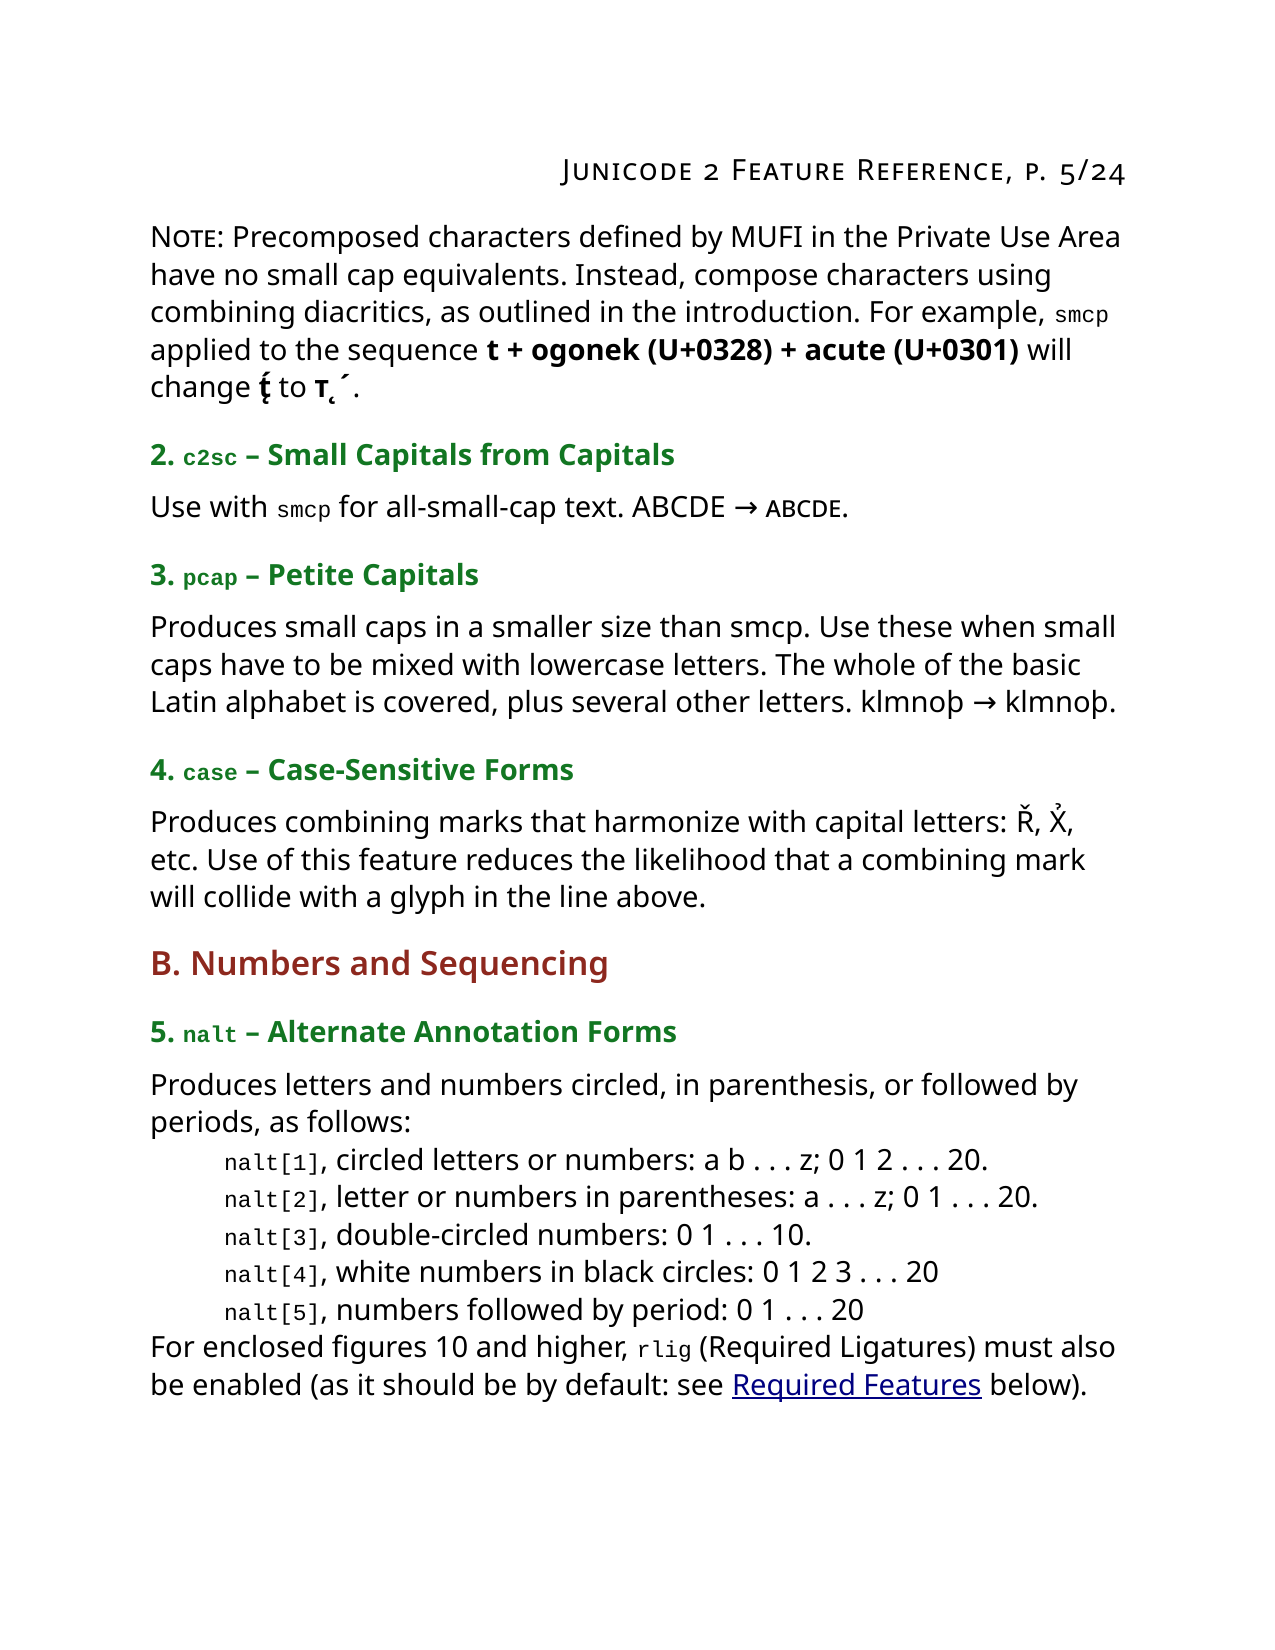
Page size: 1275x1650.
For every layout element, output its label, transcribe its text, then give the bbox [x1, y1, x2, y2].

text Produces letters and numbers circled, in parenthesis, or followed by periods, as follows: [150, 1065, 1125, 1140]
subtitle 5. nalt – Alternate Annotation Forms [150, 1012, 1125, 1050]
subtitle 3. pcap – Petite Capitals [150, 555, 1125, 592]
text Use with smcp for all-small-cap text. ABCDE → ABCDE. [150, 487, 1125, 525]
subtitle 2. c2sc – Small Capitals from Capitals [150, 435, 1125, 472]
text Produces small caps in a smaller size than smcp. Use these when small caps have to be mixed with lowercase letters. The whole of the basic Latin alphabet is covered, plus several other letters. klmnoþ → klmnoþ. [150, 607, 1125, 720]
text For enclosed figures 10 and higher, rlig (Required Ligatures) must also be enabled (as it should be by default: see Required Features below). [150, 1327, 1125, 1402]
text Note: Precomposed characters defined by MUFI in the Private Use Area have no small cap equivalents. Instead, compose characters using combining diacritics, as outlined in the introduction. For example, smcp applied to the sequence t + ogonek (U+0328) + acute (U+0301) will change t̨́ to t̨́. [150, 217, 1125, 405]
subtitle B. Numbers and Sequencing [150, 945, 1125, 982]
subtitle 4. case – Case-Sensitive Forms [150, 750, 1125, 787]
text nalt[2], letter or numbers in parentheses: a . . . z; 0 1 . . . 20. [224, 1177, 1125, 1215]
text nalt[5], numbers followed by period: 0 1 . . . 20 [224, 1290, 1125, 1327]
text nalt[1], circled letters or numbers: a b . . . z; 0 1 2 . . . 20. [224, 1140, 1125, 1177]
text nalt[3], double-circled numbers: 0 1 . . . 10. [224, 1215, 1125, 1252]
text nalt[4], white numbers in black circles: 0 1 2 3 . . . 20 [224, 1252, 1125, 1290]
text Produces combining marks that harmonize with capital letters: Ř, X̉, etc. Use of this feature reduces the likelihood that a combining mark will collide with a glyph in the line above. [150, 802, 1125, 915]
